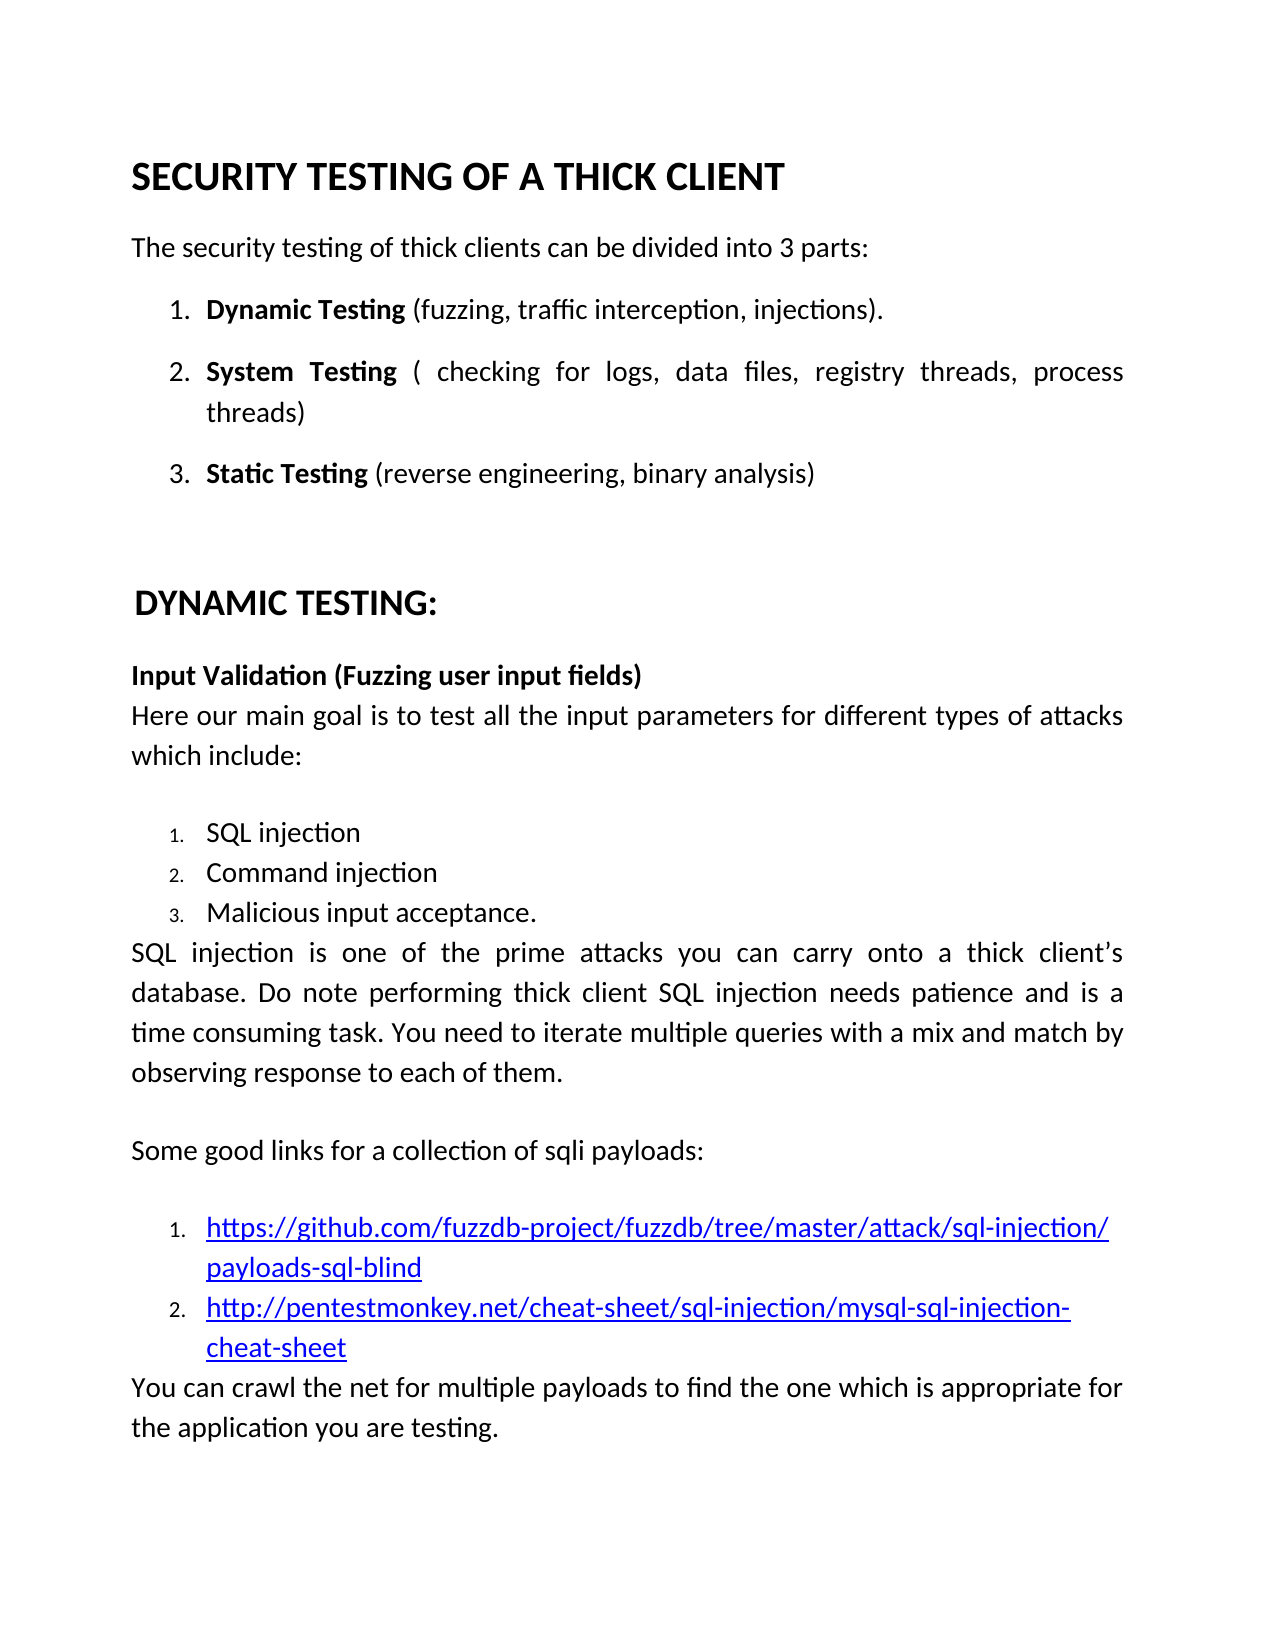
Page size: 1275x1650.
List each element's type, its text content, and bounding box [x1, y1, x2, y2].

text Here our main goal is to test all the input parameters for different types of attacks which include: [131, 693, 1125, 773]
list Malicious input acceptance. [169, 890, 1125, 930]
text SQL injection is one of the prime attacks you can carry onto a thick client’s database. Do note performing thick client SQL injection needs patience and is a time consuming task. You need to iterate multiple queries with a mix and match by observing response to each of them. [131, 930, 1125, 1090]
list https://github.com/fuzzdb-project/fuzzdb/tree/master/attack/sql-injection/payloads-sql-blind [169, 1205, 1125, 1285]
text The security testing of thick clients can be divided into 3 parts: [131, 229, 1125, 265]
list http://pentestmonkey.net/cheat-sheet/sql-injection/mysql-sql-injection-cheat-sheet [169, 1285, 1125, 1365]
text You can crawl the net for multiple payloads to find the one which is appropriate for the application you are testing. [131, 1365, 1125, 1445]
list System Testing ( checking for logs, data files, registry threads, process threads) [169, 353, 1125, 429]
list SQL injection [169, 810, 1125, 850]
text Input Validation (Fuzzing user input fields) [131, 653, 1125, 693]
text SECURITY TESTING OF A THICK CLIENT [131, 150, 1125, 201]
list Command injection [169, 850, 1125, 890]
text Some good links for a collection of sqli payloads: [131, 1128, 1125, 1168]
list Dynamic Testing (fuzzing, traffic interception, injections). [169, 291, 1125, 327]
list Static Testing (reverse engineering, binary analysis) [169, 456, 1125, 491]
list DYNAMIC TESTING: [75, 579, 1125, 625]
